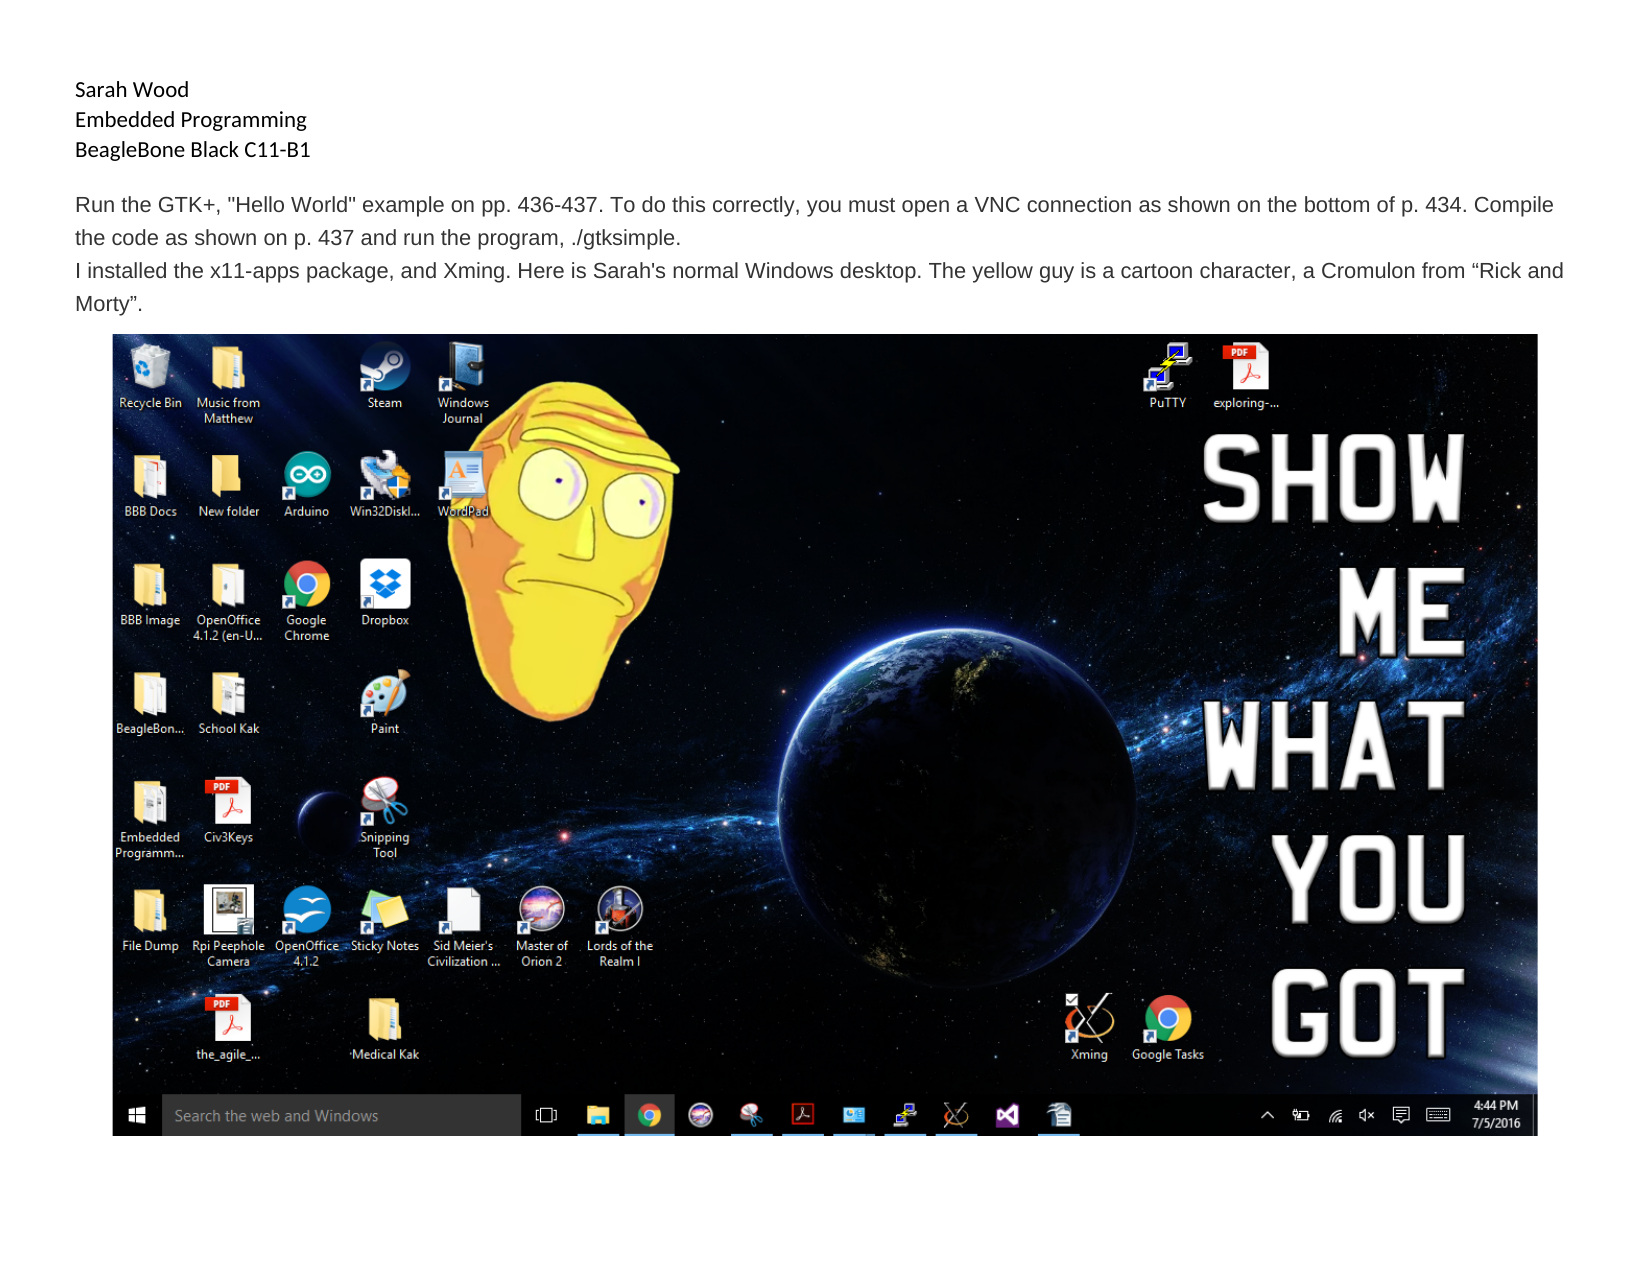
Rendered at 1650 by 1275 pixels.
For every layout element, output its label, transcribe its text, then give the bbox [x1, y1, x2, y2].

text Run the GTK+, "Hello World" example on pp. 436-437. To do this correctly, you must open a VNC connection as shown on the bottom of p. 434. Compile the code as shown on p. 437 and run the program, ./gtksimple. I installed the x11-apps package, and Xming. Here is Sarah's normal Windows desktop. The yellow guy is a cartoon character, a Cromulon from “Rick and Morty”. [75, 184, 1575, 316]
text Sarah Wood [75, 75, 1575, 103]
text BeagleBone Black C11-B1 [75, 135, 1575, 163]
picture [112, 334, 1538, 1136]
text Embedded Programming [75, 105, 1575, 133]
